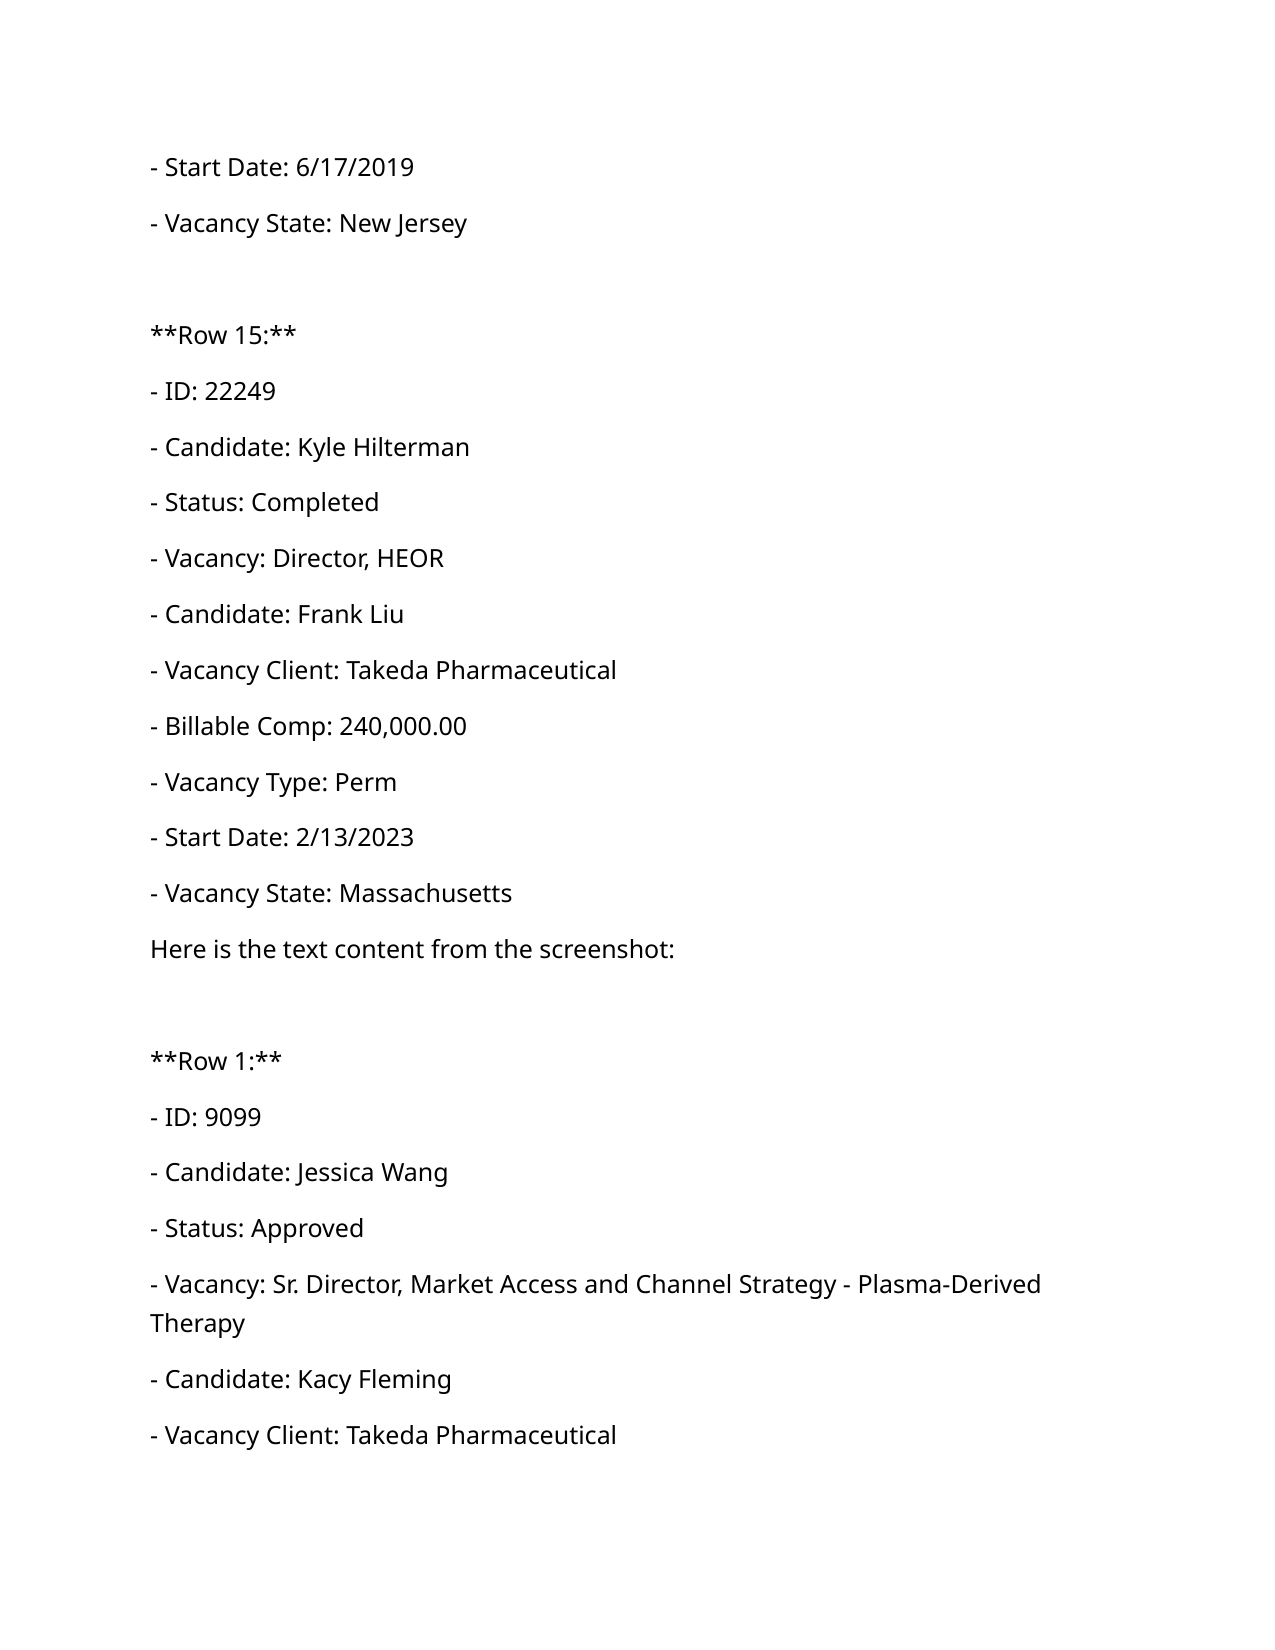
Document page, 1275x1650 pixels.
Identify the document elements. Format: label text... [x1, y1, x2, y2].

text - Vacancy Client: Takeda Pharmaceutical [150, 652, 1125, 687]
text - Billable Comp: 240,000.00 [150, 708, 1125, 742]
text - Vacancy State: New Jersey [150, 206, 1125, 240]
text - ID: 22249 [150, 373, 1125, 407]
text **Row 15:** [150, 317, 1125, 352]
text - Status: Approved [150, 1211, 1125, 1245]
text - Candidate: Jessica Wang [150, 1155, 1125, 1189]
text Here is the text content from the screenshot: [150, 932, 1125, 966]
text - Candidate: Kacy Fleming [150, 1362, 1125, 1396]
text - ID: 9099 [150, 1099, 1125, 1133]
text - Candidate: Kyle Hilterman [150, 429, 1125, 463]
text - Vacancy Type: Perm [150, 764, 1125, 798]
text - Vacancy State: Massachusetts [150, 876, 1125, 910]
text - Start Date: 2/13/2023 [150, 820, 1125, 854]
text - Vacancy: Director, HEOR [150, 541, 1125, 575]
text - Vacancy: Sr. Director, Market Access and Channel Strategy - Plasma-Derived Therapy [150, 1267, 1125, 1340]
text **Row 1:** [150, 1043, 1125, 1077]
text - Candidate: Frank Liu [150, 597, 1125, 631]
text - Vacancy Client: Takeda Pharmaceutical [150, 1417, 1125, 1452]
text - Start Date: 6/17/2019 [150, 150, 1125, 184]
text - Status: Completed [150, 485, 1125, 519]
